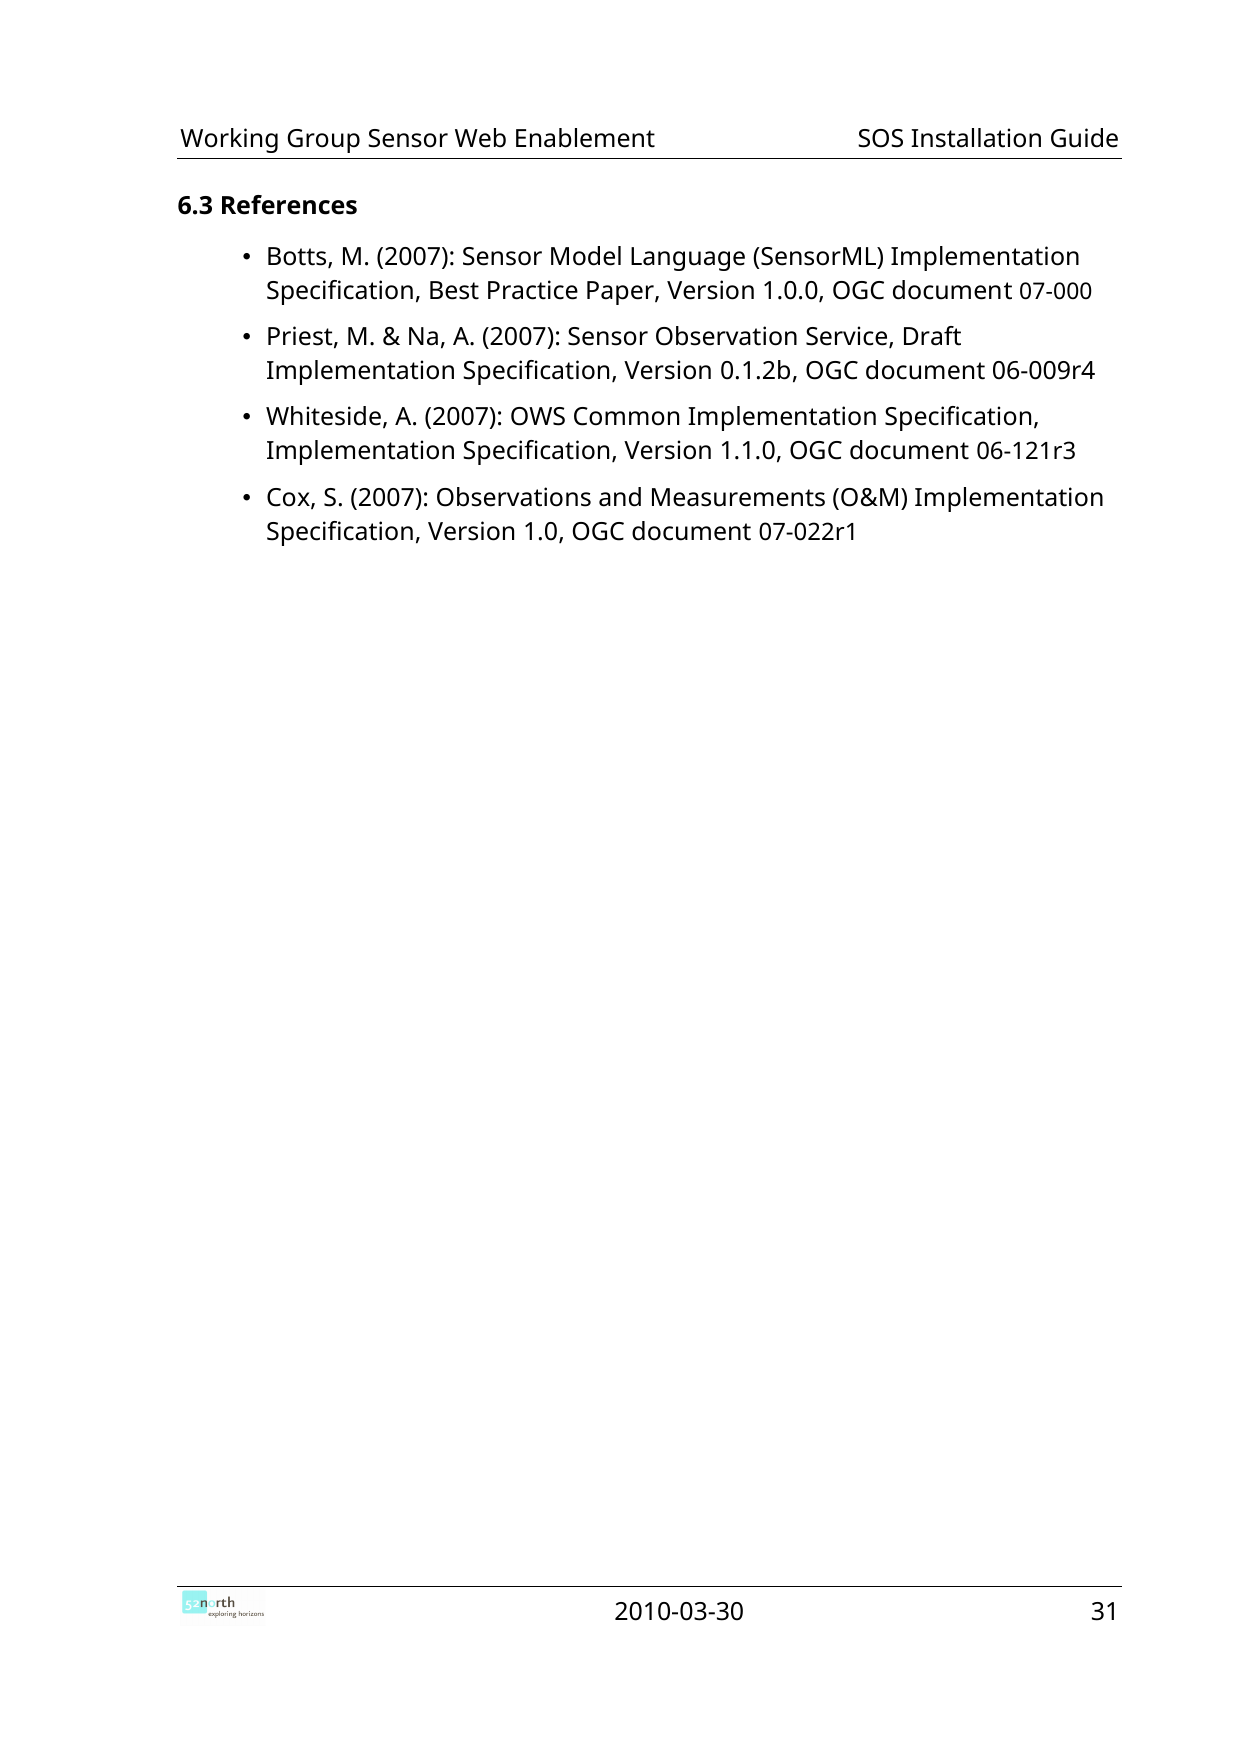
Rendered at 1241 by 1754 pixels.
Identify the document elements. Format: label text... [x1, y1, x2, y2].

list Botts, M. (2007): Sensor Model Language (SensorML) Implementation Specification, Best Practice Paper, Version 1.0.0, OGC document 07-000 [242, 238, 1122, 306]
picture [180, 1588, 266, 1626]
list Cox, S. (2007): Observations and Measurements (O&M) Implementation Specification, Version 1.0, OGC document 07-022r1 [242, 479, 1122, 547]
list Whiteside, A. (2007): OWS Common Implementation Specification, Implementation Specification, Version 1.1.0, OGC document 06-121r3 [242, 399, 1122, 467]
subtitle References [177, 187, 1122, 221]
list Priest, M. & Na, A. (2007): Sensor Observation Service, Draft Implementation Specification, Version 0.1.2b, OGC document 06-009r4 [242, 319, 1122, 387]
